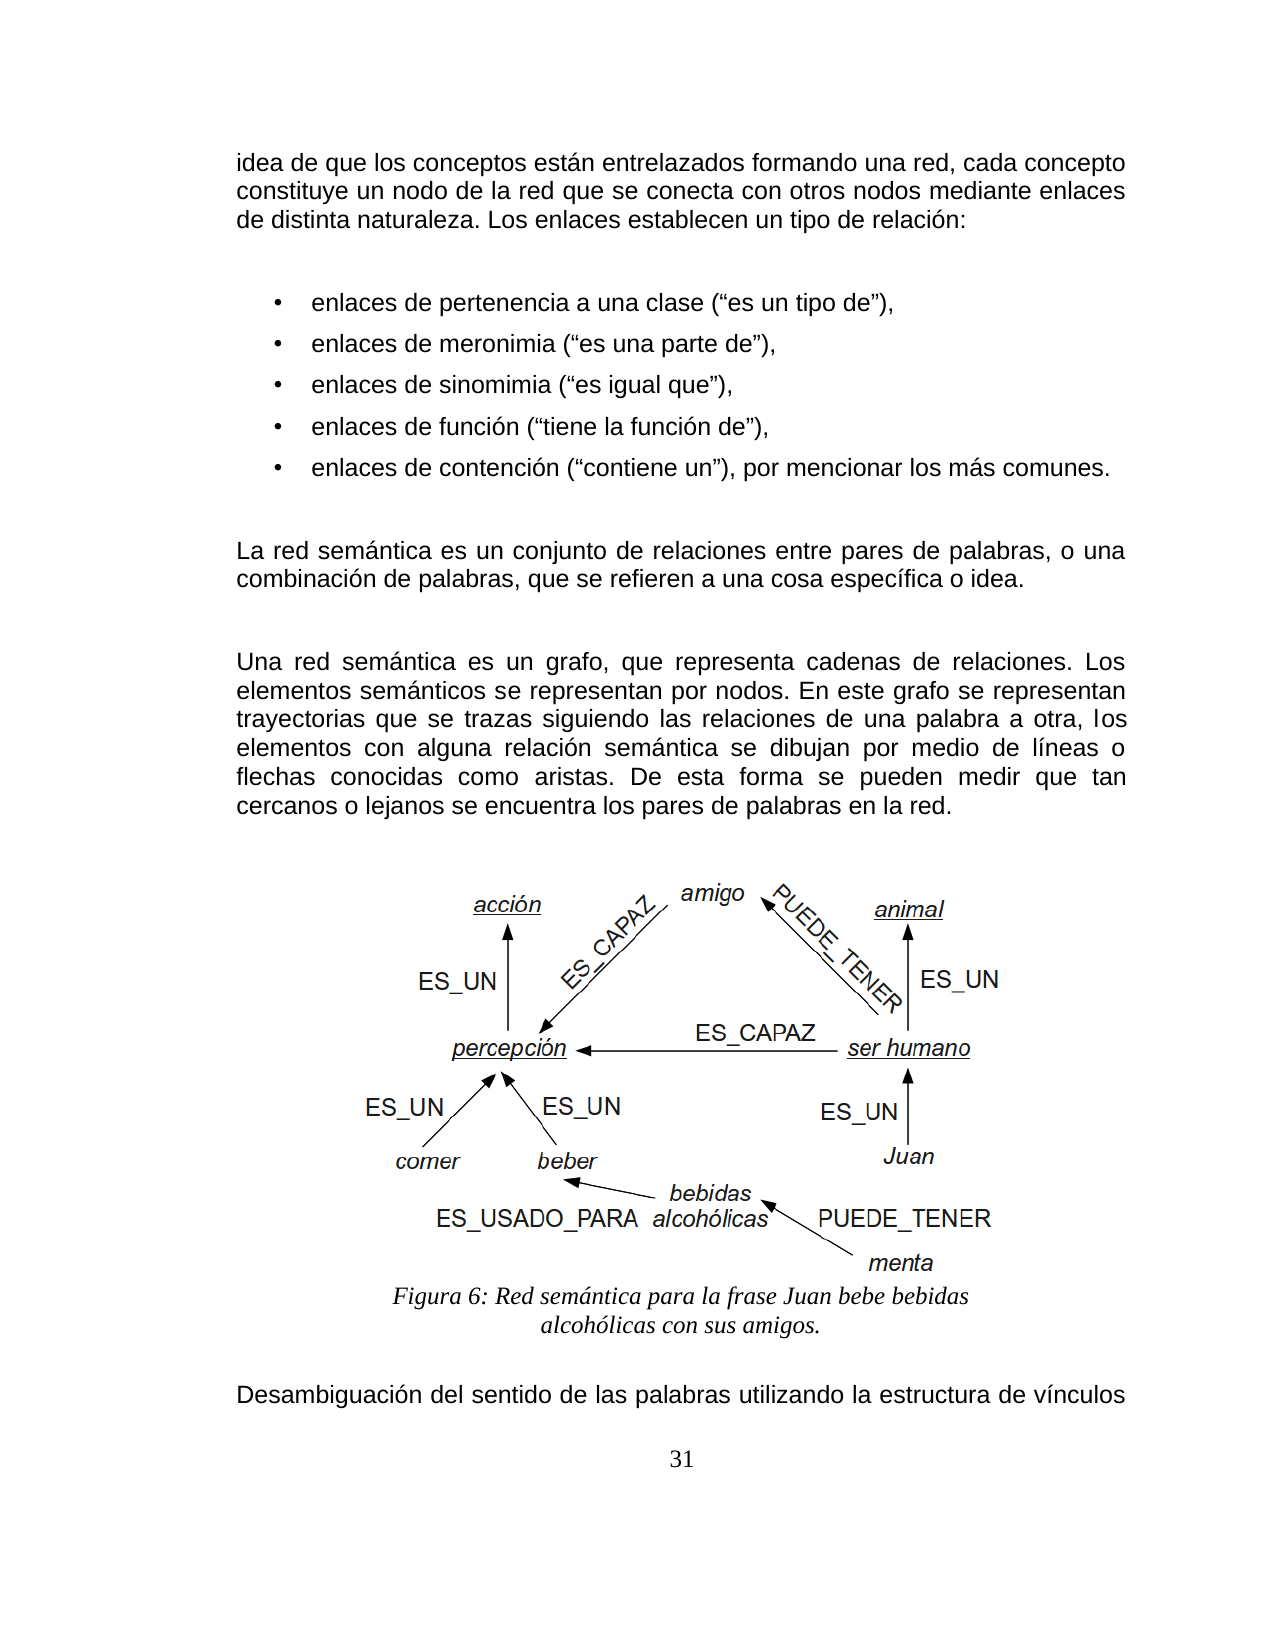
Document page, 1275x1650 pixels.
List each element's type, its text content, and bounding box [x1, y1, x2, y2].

list enlaces de función (“tiene la función de”), [274, 412, 1127, 441]
list enlaces de meronimia (“es una parte de”), [274, 329, 1127, 358]
text idea de que los conceptos están entrelazados formando una red, cada concepto constituye un nodo de la red que se conecta con otros nodos mediante enlaces de distinta naturaleza. Los enlaces establecen un tipo de relación: [236, 148, 1127, 234]
text Figura 6: Red semántica para la frase Juan bebe bebidas alcohólicas con sus amigos. [356, 1281, 1007, 1338]
text Desambiguación del sentido de las palabras utilizando la estructura de vínculos [236, 1380, 1127, 1408]
list enlaces de pertenencia a una clase (“es un tipo de”), [274, 288, 1127, 316]
list enlaces de sinomimia (“es igual que”), [274, 370, 1127, 399]
list enlaces de contención (“contiene un”), por mencionar los más comunes. [274, 453, 1127, 482]
picture [356, 869, 1008, 1281]
text La red semántica es un conjunto de relaciones entre pares de palabras, o una combinación de palabras, que se refieren a una cosa específica o idea. [236, 536, 1127, 593]
text Una red semántica es un grafo, que representa cadenas de relaciones. Los elementos semánticos se representan por nodos. En este grafo se representan trayectorias que se trazas siguiendo las relaciones de una palabra a otra, los elementos con alguna relación semántica se dibujan por medio de líneas o flechas conocidas como aristas. De esta forma se pueden medir que tan cercanos o lejanos se encuentra los pares de palabras en la red. [236, 647, 1127, 819]
